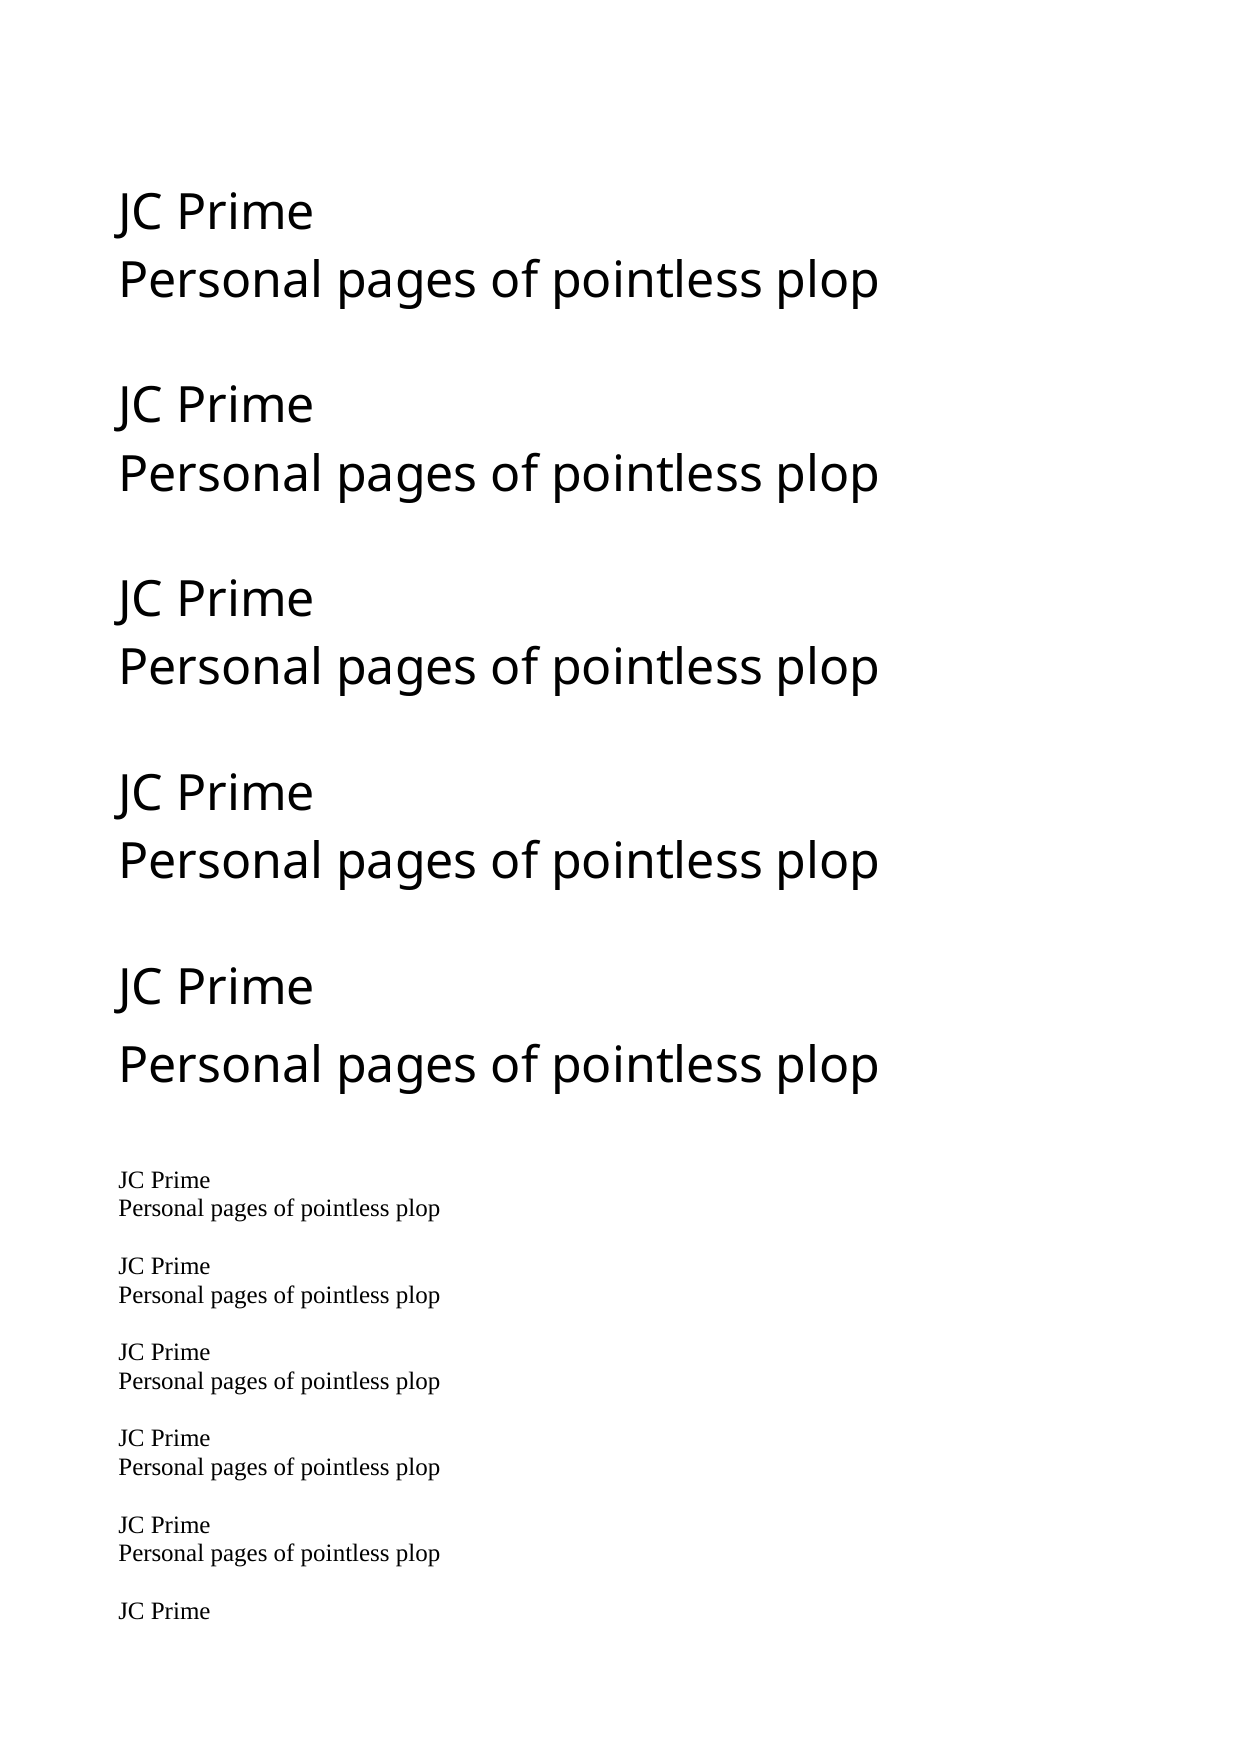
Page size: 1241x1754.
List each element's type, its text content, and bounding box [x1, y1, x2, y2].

text Personal pages of pointless plop [118, 1280, 1122, 1308]
text Personal pages of pointless plop [118, 631, 1122, 699]
text Personal pages of pointless plop [118, 1193, 1122, 1222]
text JC Prime [118, 1510, 1122, 1538]
text JC Prime [118, 1165, 1122, 1193]
text JC Prime [118, 176, 1122, 244]
text Personal pages of pointless plop [118, 1452, 1122, 1481]
text JC Prime [118, 1251, 1122, 1280]
text JC Prime [118, 757, 1122, 825]
text JC Prime [118, 563, 1122, 631]
text Personal pages of pointless plop [118, 825, 1122, 893]
text Personal pages of pointless plop [118, 1538, 1122, 1567]
text Personal pages of pointless plop [118, 1366, 1122, 1395]
text JC Prime [118, 369, 1122, 437]
text Personal pages of pointless plop [118, 1029, 1122, 1097]
text JC Prime [118, 1337, 1122, 1366]
text Personal pages of pointless plop [118, 437, 1122, 506]
text JC Prime [118, 951, 1122, 1019]
text Personal pages of pointless plop [118, 244, 1122, 312]
text JC Prime [118, 1423, 1122, 1452]
text JC Prime [118, 1596, 1122, 1625]
